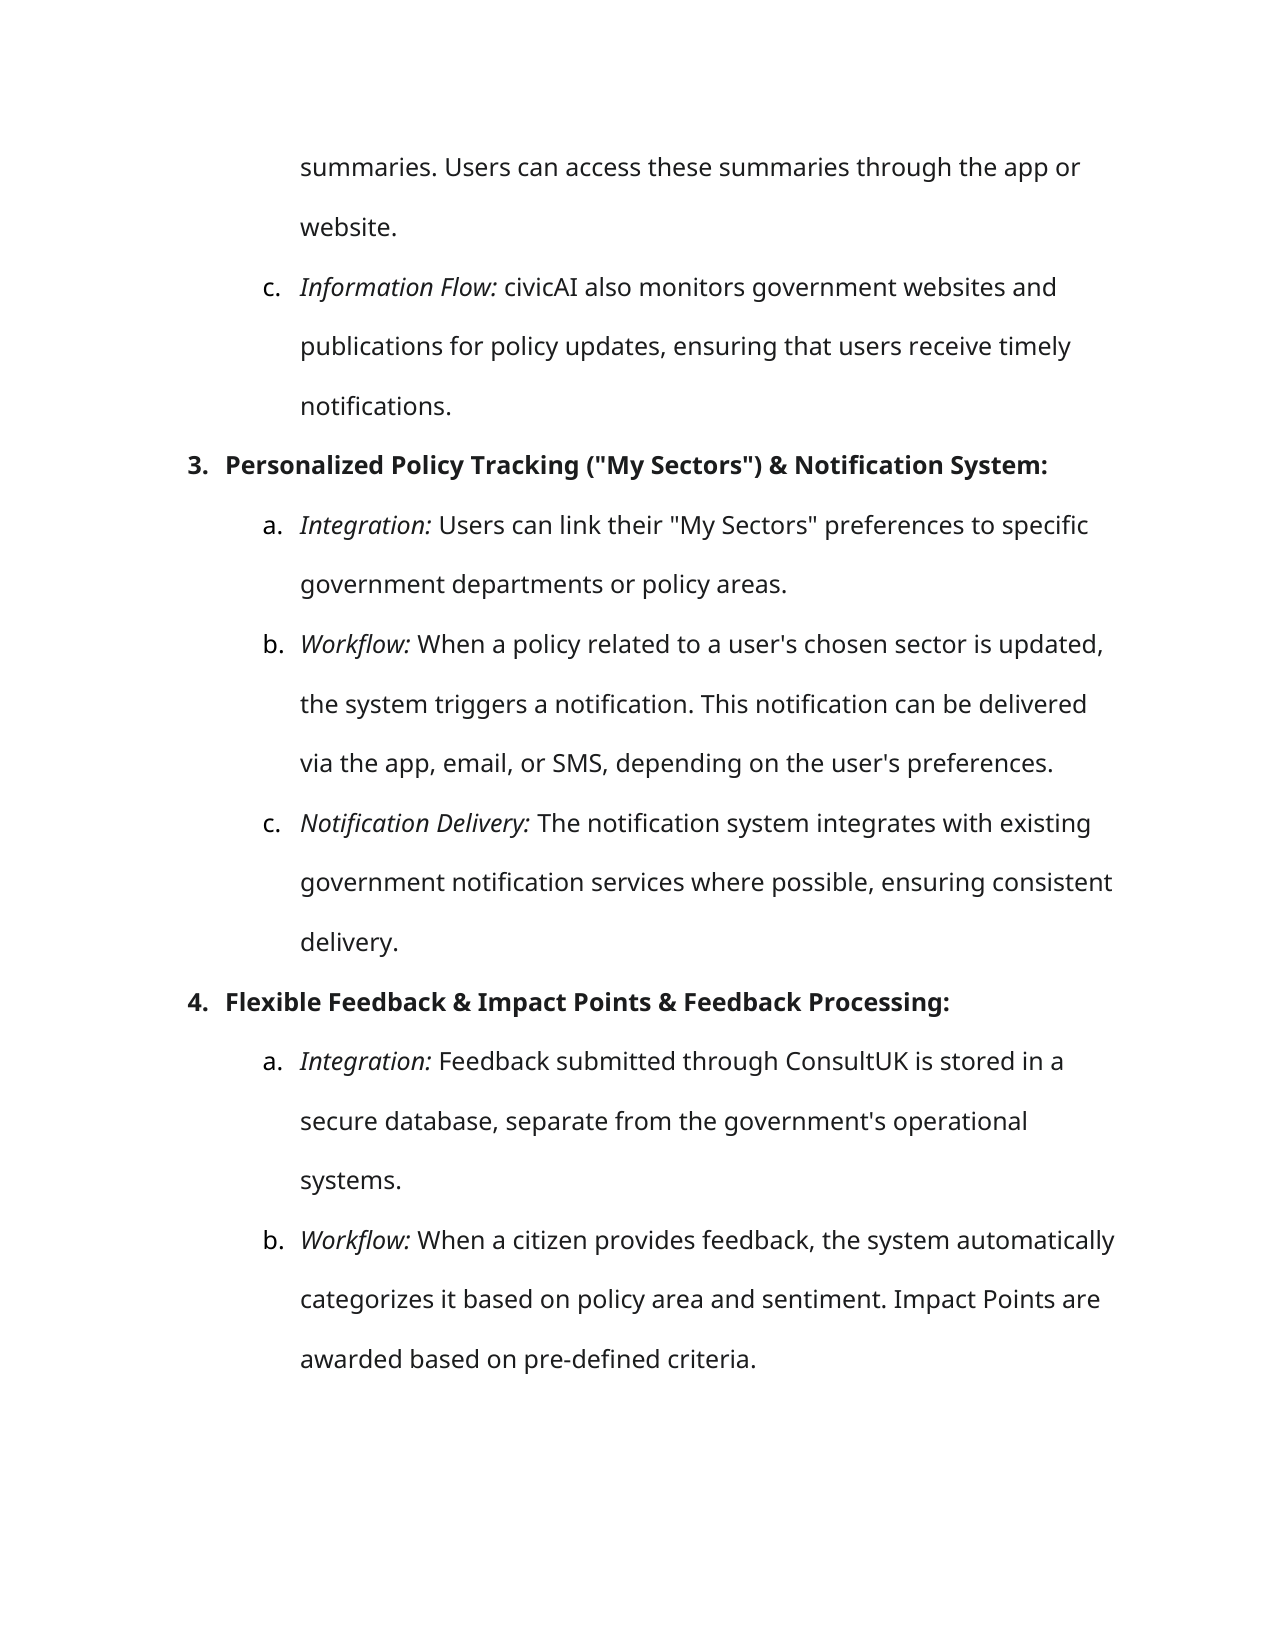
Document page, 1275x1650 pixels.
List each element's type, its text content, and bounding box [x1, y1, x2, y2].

list summaries. Users can access these summaries through the app or website. [262, 150, 1125, 244]
list Integration: Users can link their "My Sectors" preferences to specific government departments or policy areas. [262, 507, 1125, 601]
list Workflow: When a policy related to a user's chosen sector is updated, the system triggers a notification. This notification can be delivered via the app, email, or SMS, depending on the user's preferences. [262, 627, 1125, 780]
list Flexible Feedback & Impact Points & Feedback Processing: [187, 984, 1125, 1018]
list Integration: Feedback submitted through ConsultUK is stored in a secure database, separate from the government's operational systems. [262, 1044, 1125, 1197]
list Information Flow: civicAI also monitors government websites and publications for policy updates, ensuring that users receive timely notifications. [262, 269, 1125, 422]
list Workflow: When a citizen provides feedback, the system automatically categorizes it based on policy area and sentiment. Impact Points are awarded based on pre-defined criteria. [262, 1222, 1125, 1376]
list Notification Delivery: The notification system integrates with existing government notification services where possible, ensuring consistent delivery. [262, 805, 1125, 959]
list Personalized Policy Tracking ("My Sectors") & Notification System: [187, 448, 1125, 482]
